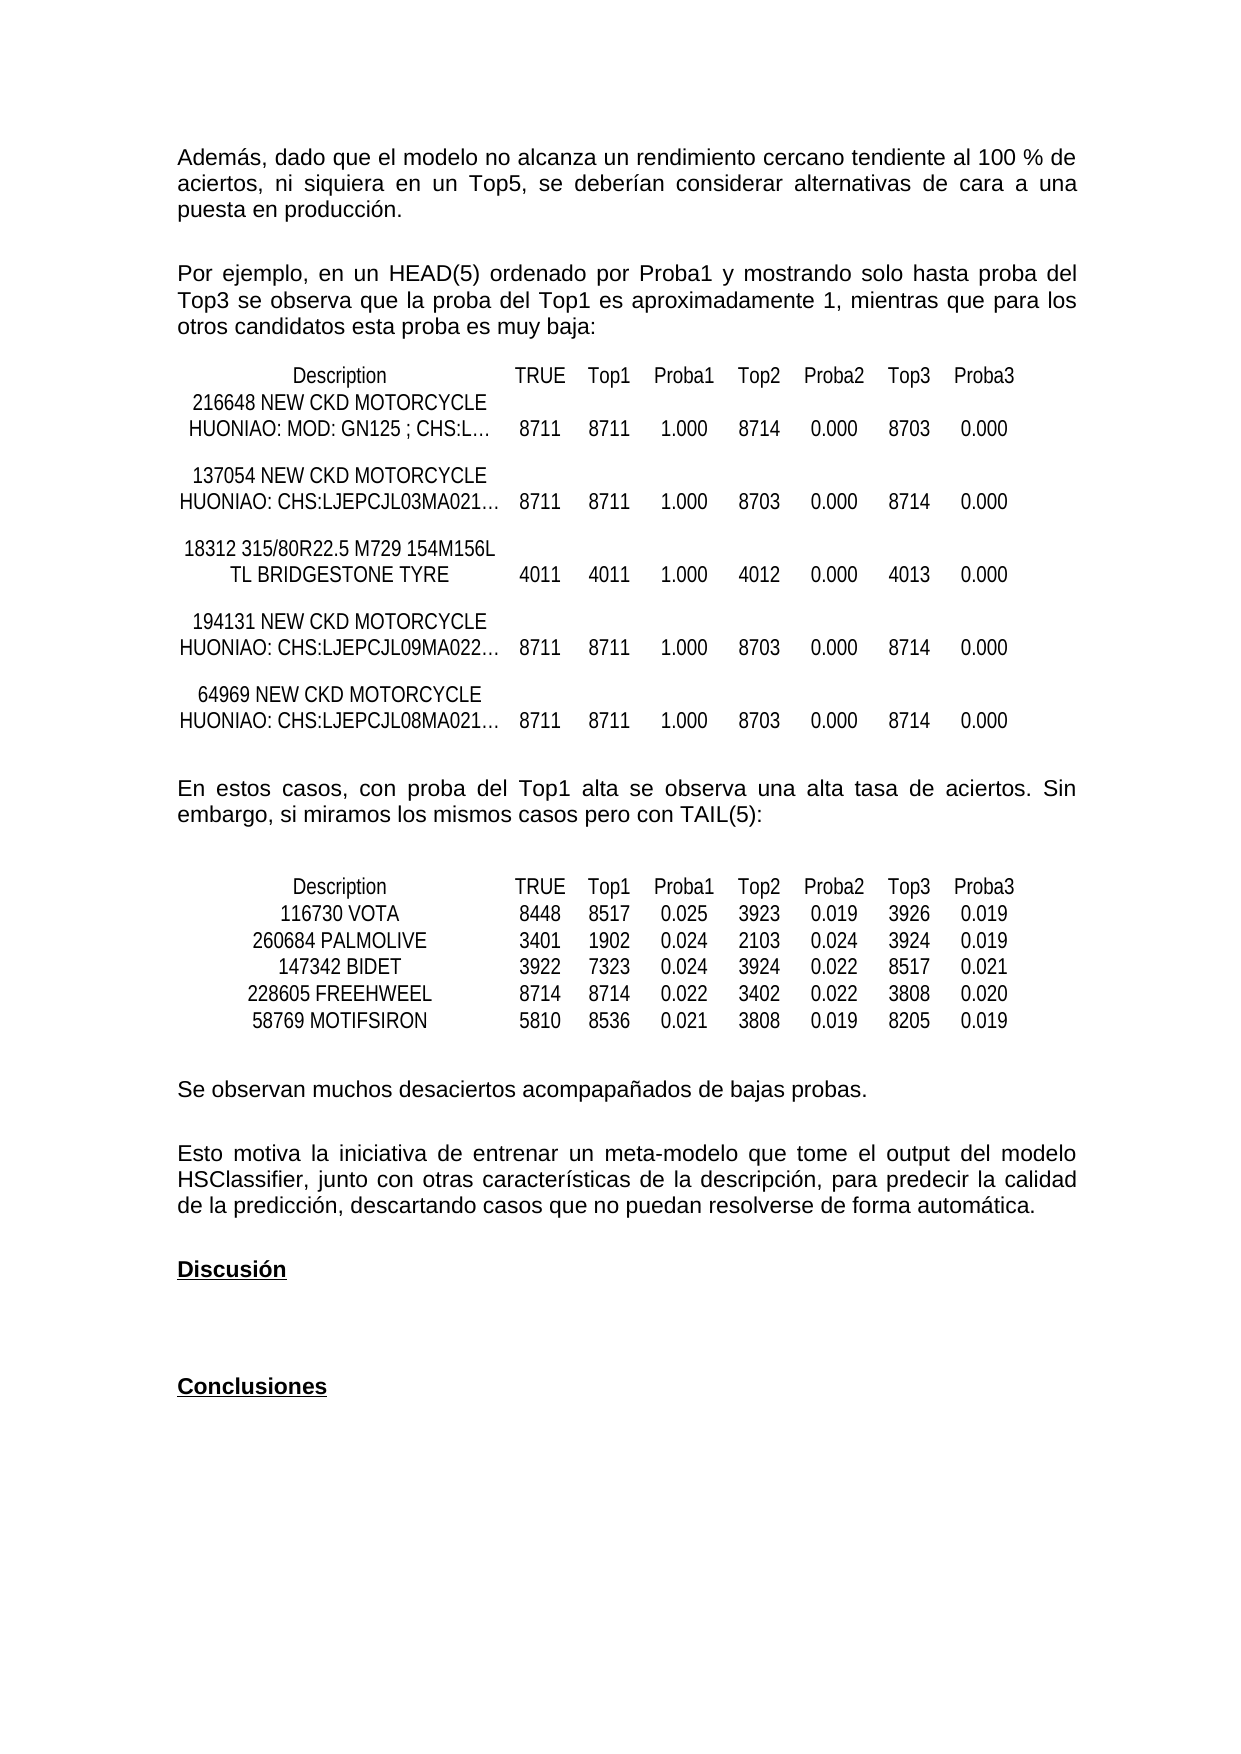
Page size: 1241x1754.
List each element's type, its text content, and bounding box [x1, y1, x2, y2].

table_cell 4013 [872, 514, 947, 587]
table_cell 4011 [572, 514, 647, 587]
table_cell 8711 [572, 441, 647, 514]
table_cell 8711 [572, 660, 647, 733]
table_cell 0.022 [797, 980, 872, 1006]
table_cell 0.019 [947, 926, 1022, 953]
table_header Top3 [872, 362, 947, 388]
table_cell 1902 [572, 926, 647, 953]
table_cell 0.019 [947, 900, 1022, 926]
text En estos casos, con proba del Top1 alta se observa una alta tasa de aciertos. Sin embargo, si miramos los mismos casos pero con TAIL(5): [177, 775, 1078, 827]
table_cell 8711 [572, 389, 647, 441]
table_cell 4012 [722, 514, 797, 587]
table_cell 147342 BIDET [171, 953, 508, 979]
table_cell 0.000 [947, 389, 1022, 441]
table_cell 228605 FREEHWEEL [171, 980, 508, 1006]
table_header Proba1 [647, 850, 722, 899]
table_cell 0.020 [947, 980, 1022, 1006]
text Por ejemplo, en un HEAD(5) ordenado por Proba1 y mostrando solo hasta proba del Top3 se observa que la proba del Top1 es aproximadamente 1, mientras que para los otros candidatos esta proba es muy baja: [177, 260, 1078, 339]
table_header Proba3 [947, 362, 1022, 388]
table_cell 8714 [509, 980, 572, 1006]
table_cell 8703 [722, 660, 797, 733]
table_header TRUE [509, 362, 572, 388]
table_cell 8703 [722, 587, 797, 660]
table_cell 0.025 [647, 900, 722, 926]
table_cell 8703 [872, 389, 947, 441]
table_cell 1.000 [647, 441, 722, 514]
table_cell 8711 [509, 441, 572, 514]
table_cell 0.024 [797, 926, 872, 953]
table_cell 0.000 [797, 441, 872, 514]
table_cell 8703 [722, 441, 797, 514]
table_cell 0.024 [647, 926, 722, 953]
table_header Top1 [572, 850, 647, 899]
table_cell 18312 315/80R22.5 M729 154M156L TL BRIDGESTONE TYRE [171, 514, 508, 587]
table_cell 4011 [509, 514, 572, 587]
table_cell 0.021 [947, 953, 1022, 979]
table_cell 0.019 [797, 900, 872, 926]
table_cell 0.000 [947, 514, 1022, 587]
table_header Top2 [722, 850, 797, 899]
text Además, dado que el modelo no alcanza un rendimiento cercano tendiente al 100 % de aciertos, ni siquiera en un Top5, se deberían considerar alternativas de cara a una puesta en producción. [177, 144, 1078, 223]
table_cell 0.000 [797, 587, 872, 660]
table_cell 1.000 [647, 514, 722, 587]
table_cell 0.021 [647, 1006, 722, 1033]
table_cell 8711 [509, 389, 572, 441]
table_cell 0.022 [797, 953, 872, 979]
table_cell 0.019 [947, 1006, 1022, 1033]
table_cell 1.000 [647, 587, 722, 660]
table_cell 8711 [572, 587, 647, 660]
table_cell 8205 [872, 1006, 947, 1033]
table_cell 0.000 [797, 660, 872, 733]
table_header Description [171, 362, 508, 388]
table_cell 8517 [872, 953, 947, 979]
table_cell 8714 [872, 441, 947, 514]
table_cell 1.000 [647, 389, 722, 441]
table_cell 0.000 [947, 587, 1022, 660]
table_cell 0.022 [647, 980, 722, 1006]
table_header Top2 [722, 362, 797, 388]
table_header Top3 [872, 850, 947, 899]
table_cell 137054 NEW CKD MOTORCYCLE HUONIAO: CHS:LJEPCJL03MA021… [171, 441, 508, 514]
table_cell 0.000 [797, 514, 872, 587]
table_cell 2103 [722, 926, 797, 953]
table_header Proba3 [947, 850, 1022, 899]
table_cell 8448 [509, 900, 572, 926]
table_cell 8714 [572, 980, 647, 1006]
text Se observan muchos desaciertos acompapañados de bajas probas. [177, 1076, 1078, 1102]
table_cell 3922 [509, 953, 572, 979]
table_cell 216648 NEW CKD MOTORCYCLE HUONIAO: MOD: GN125 ; CHS:L… [171, 389, 508, 441]
table_header Proba1 [647, 362, 722, 388]
table_cell 8714 [872, 660, 947, 733]
text Esto motiva la iniciativa de entrenar un meta-modelo que tome el output del modelo HSClassifier, junto con otras características de la descripción, para predecir la calidad de la predicción, descartando casos que no puedan resolverse de forma automática. [177, 1140, 1078, 1219]
table_cell 3924 [872, 926, 947, 953]
table_cell 8714 [872, 587, 947, 660]
table_cell 116730 VOTA [171, 900, 508, 926]
table_cell 260684 PALMOLIVE [171, 926, 508, 953]
table_cell 8711 [509, 660, 572, 733]
table_cell 58769 MOTIFSIRON [171, 1006, 508, 1033]
table_cell 0.000 [797, 389, 872, 441]
table_header TRUE [509, 850, 572, 899]
table_header Proba2 [797, 362, 872, 388]
table_cell 3402 [722, 980, 797, 1006]
subtitle Conclusiones [177, 1373, 1078, 1399]
table_cell 8711 [509, 587, 572, 660]
table_cell 3923 [722, 900, 797, 926]
table_header Top1 [572, 362, 647, 388]
table_cell 3808 [722, 1006, 797, 1033]
table_cell 0.024 [647, 953, 722, 979]
table_cell 3926 [872, 900, 947, 926]
table_cell 64969 NEW CKD MOTORCYCLE HUONIAO: CHS:LJEPCJL08MA021… [171, 660, 508, 733]
subtitle Discusión [177, 1256, 1078, 1282]
table_cell 0.019 [797, 1006, 872, 1033]
table_cell 3924 [722, 953, 797, 979]
table_cell 8536 [572, 1006, 647, 1033]
table_header Description [171, 850, 508, 899]
table_cell 1.000 [647, 660, 722, 733]
table_header Proba2 [797, 850, 872, 899]
table_cell 0.000 [947, 660, 1022, 733]
table_cell 194131 NEW CKD MOTORCYCLE HUONIAO: CHS:LJEPCJL09MA022… [171, 587, 508, 660]
table_cell 3401 [509, 926, 572, 953]
table_cell 7323 [572, 953, 647, 979]
table_cell 8714 [722, 389, 797, 441]
table_cell 8517 [572, 900, 647, 926]
table_cell 3808 [872, 980, 947, 1006]
table_cell 0.000 [947, 441, 1022, 514]
table_cell 5810 [509, 1006, 572, 1033]
